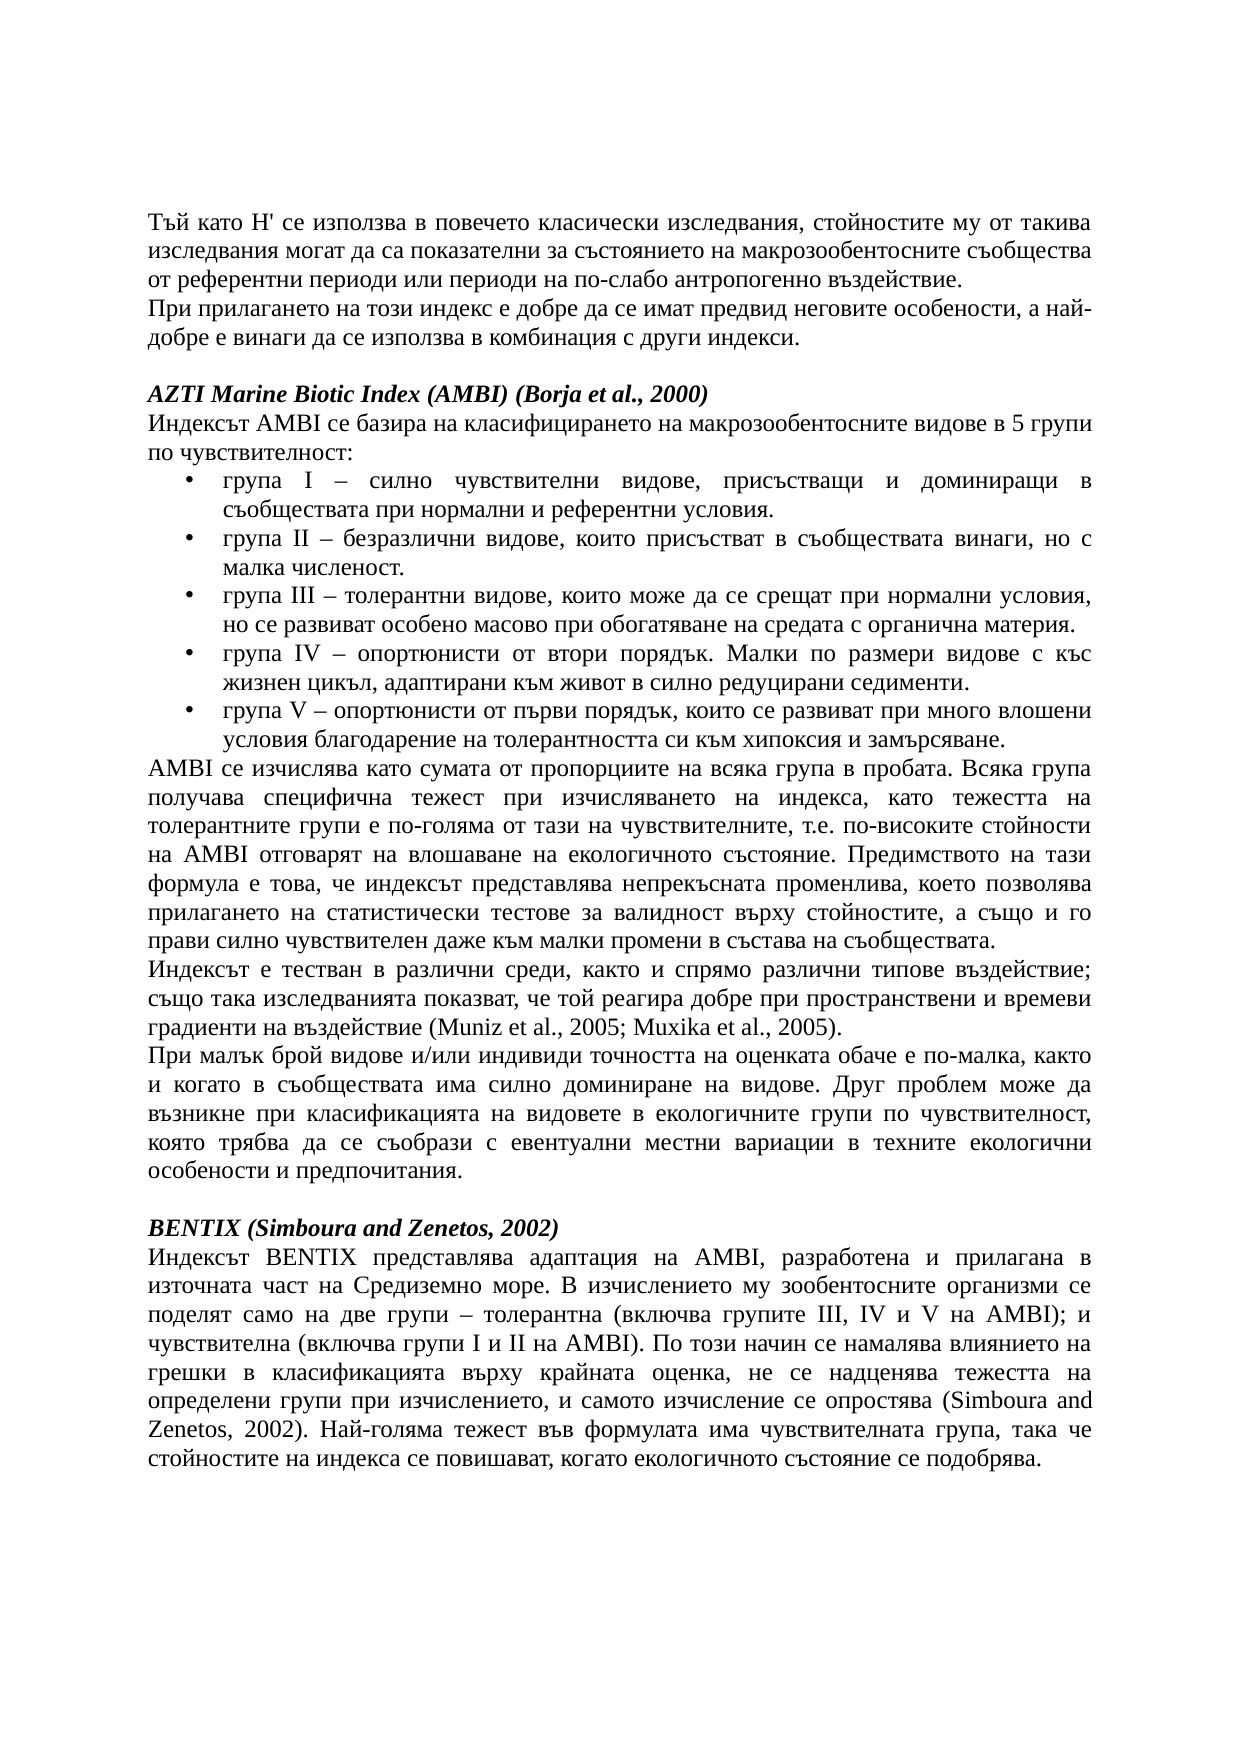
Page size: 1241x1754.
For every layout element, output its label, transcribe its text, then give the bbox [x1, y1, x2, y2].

list група III – толерантни видове, които може да се срещат при нормални условия, но се развиват особено масово при обогатяване на средата с органична материя. [185, 580, 1093, 638]
text BENTIX (Simboura and Zenetos, 2002) [148, 1213, 1093, 1242]
text AZTI Marine Biotic Index (AMBI) (Borja et al., 2000) [148, 379, 1093, 408]
text Тъй като H' се използва в повечето класически изследвания, стойностите му от такива изследвания могат да са показателни за състоянието на макрозообентосните съобщества от референтни периоди или периоди на по-слабо антропогенно въздействие. [148, 207, 1093, 293]
text При малък брой видове и/или индивиди точността на оценката обаче е по-малка, както и когато в съобществата има силно доминиране на видове. Друг проблем може да възникне при класификацията на видовете в екологичните групи по чувствителност, която трябва да се съобрази с евентуални местни вариации в техните екологични особености и предпочитания. [148, 1040, 1093, 1184]
list група V – опортюнисти от първи порядък, които се развиват при много влошени условия благодарение на толерантността си към хипоксия и замърсяване. [185, 695, 1093, 753]
text Индексът AMBI се базира на класифицирането на макрозообентосните видове в 5 групи по чувствителност: [148, 408, 1093, 465]
list група I – силно чувствителни видове, присъстващи и доминиращи в съобществата при нормални и референтни условия. [185, 465, 1093, 523]
list група IV – опортюнисти от втори порядък. Малки по размери видове с къс жизнен цикъл, адаптирани към живот в силно редуцирани седименти. [185, 638, 1093, 695]
list група II – безразлични видове, които присъстват в съобществата винаги, но с малка численост. [185, 523, 1093, 580]
text AMBI се изчислява като сумата от пропорциите на всяка група в пробата. Всяка група получава специфична тежест при изчисляването на индекса, като тежестта на толерантните групи е по-голяма от тази на чувствителните, т.е. по-високите стойности на AMBI отговарят на влошаване на екологичното състояние. Предимството на тази формула е това, че индексът представлява непрекъсната променлива, което позволява прилагането на статистически тестове за валидност върху стойностите, а също и го прави силно чувствителен даже към малки промени в състава на съобществата. [148, 753, 1093, 954]
text Индексът е тестван в различни среди, както и спрямо различни типове въздействие; също така изследванията показват, че той реагира добре при пространствени и времеви градиенти на въздействие (Muniz et al., 2005; Muxika et al., 2005). [148, 954, 1093, 1040]
text Индексът BENTIX представлява адаптация на AMBI, разработена и прилагана в източната част на Средиземно море. В изчислението му зообентосните организми се поделят само на две групи – толерантна (включва групите III, IV и V на AMBI); и чувствителна (включва групи I и II на AMBI). По този начин се намалява влиянието на грешки в класификацията върху крайната оценка, не се надценява тежестта на определени групи при изчислението, и самото изчисление се опростява (Simboura and Zenetos, 2002). Най-голяма тежест във формулата има чувствителната група, така че стойностите на индекса се повишават, когато екологичното състояние се подобрява. [148, 1242, 1093, 1472]
text При прилагането на този индекс е добре да се имат предвид неговите особености, а най-добре е винаги да се използва в комбинация с други индекси. [148, 293, 1093, 350]
